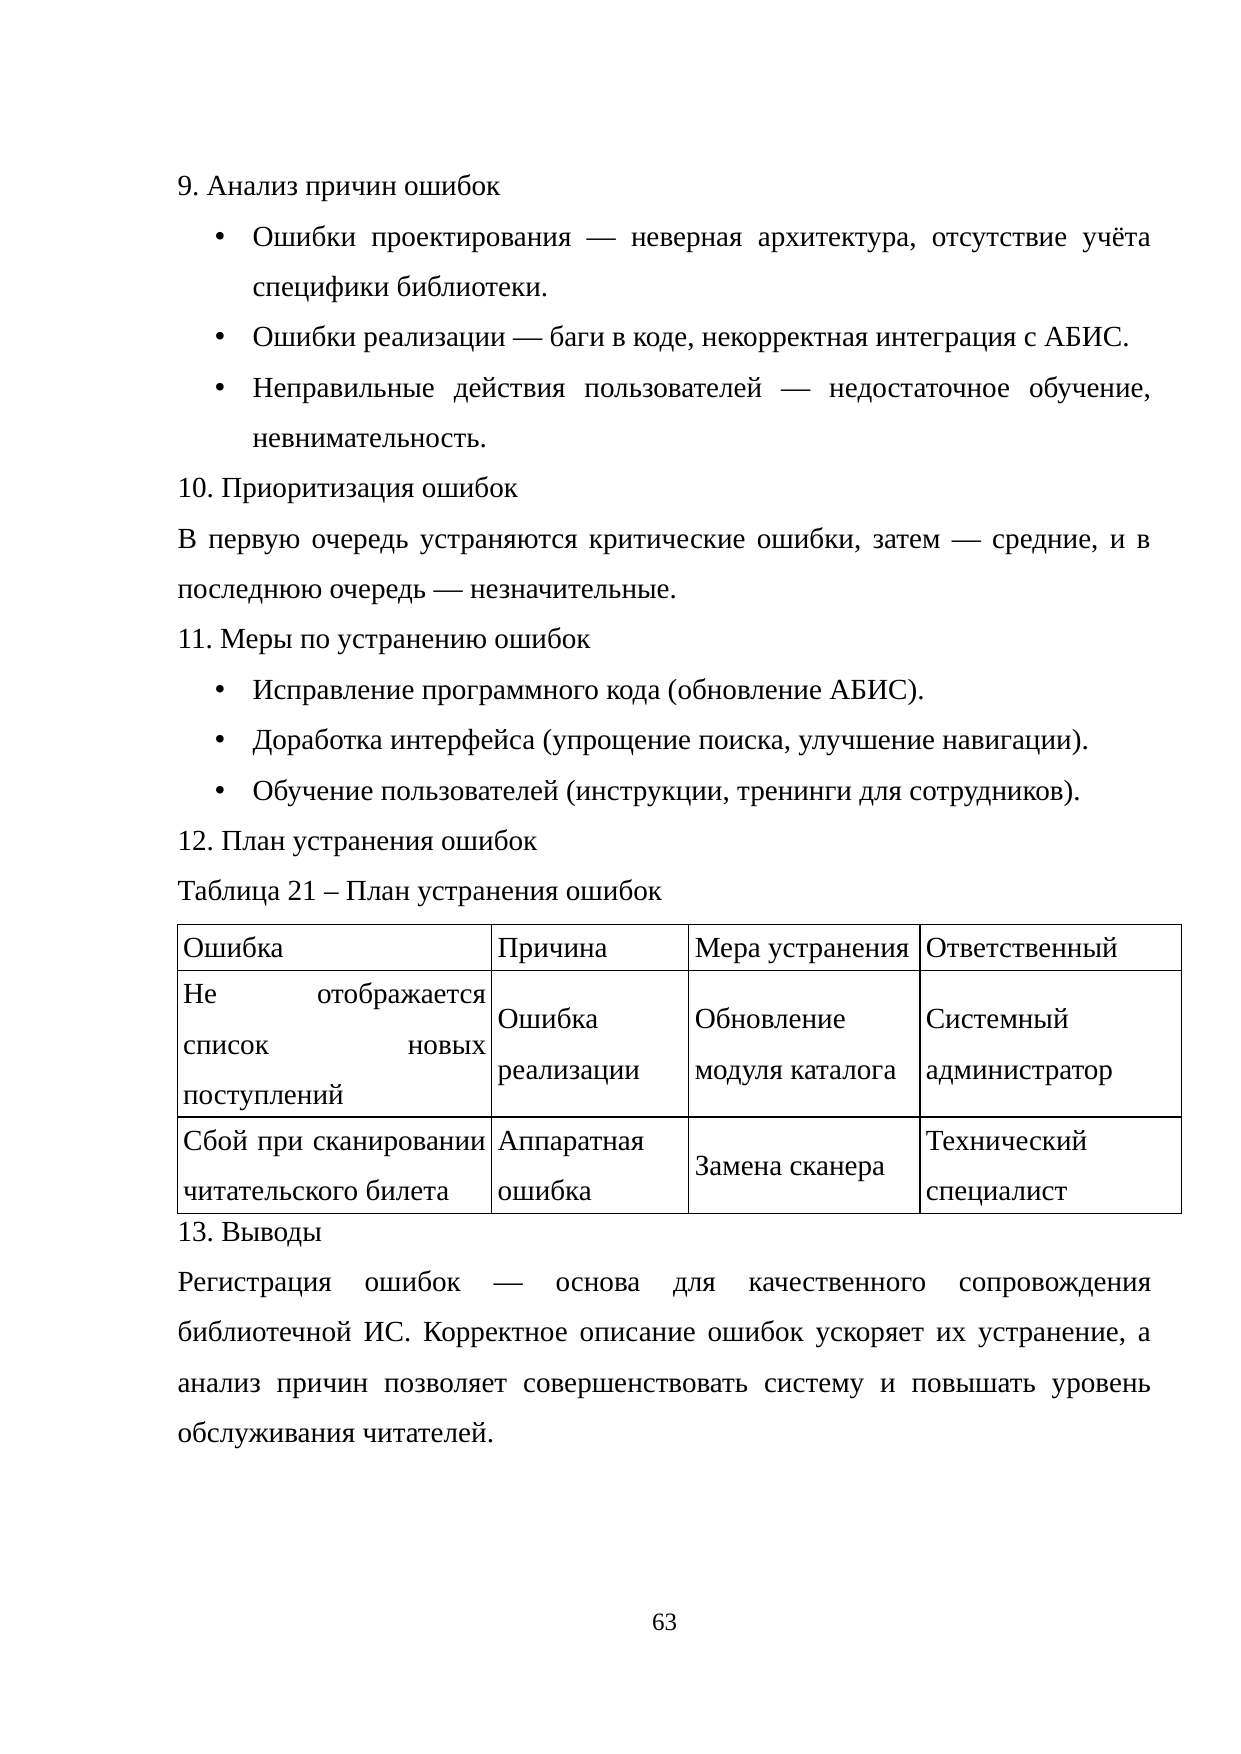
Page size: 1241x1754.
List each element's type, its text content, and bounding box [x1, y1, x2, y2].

list Обучение пользователей (инструкции, тренинги для сотрудников). [215, 773, 1152, 806]
table_cell Аппаратная ошибка [492, 1118, 688, 1213]
table_header Ответственный [921, 925, 1181, 970]
text В первую очередь устраняются критические ошибки, затем — средние, и в последнюю очередь — незначительные. [177, 521, 1152, 605]
table_cell Обновление модуля каталога [689, 971, 919, 1116]
table_cell Системный администратор [921, 971, 1181, 1116]
table_cell Технический специалист [921, 1118, 1181, 1213]
table_header Мера устранения [689, 925, 919, 970]
text 12. План устранения ошибок [177, 823, 1152, 857]
text 10. Приоритизация ошибок [177, 471, 1152, 504]
table_cell Замена сканера [689, 1118, 919, 1213]
list Ошибки реализации — баги в коде, некорректная интеграция с АБИС. [215, 319, 1152, 353]
list Ошибки проектирования — неверная архитектура, отсутствие учёта специфики библиотеки. [215, 219, 1152, 303]
list Неправильные действия пользователей — недостаточное обучение, невнимательность. [215, 370, 1152, 454]
table_cell Сбой при сканировании читательского билета [178, 1118, 491, 1213]
table_header Причина [492, 925, 688, 970]
table_cell Не отображается список новых поступлений [178, 971, 491, 1116]
text 13. Выводы [177, 1214, 1152, 1247]
table_cell Ошибка реализации [492, 971, 688, 1116]
list Доработка интерфейса (упрощение поиска, улучшение навигации). [215, 722, 1152, 756]
text Регистрация ошибок — основа для качественного сопровождения библиотечной ИС. Корректное описание ошибок ускоряет их устранение, а анализ причин позволяет совершенствовать систему и повышать уровень обслуживания читателей. [177, 1264, 1152, 1449]
text 9. Анализ причин ошибок [177, 168, 1152, 202]
table_header Ошибка [178, 925, 491, 970]
text 11. Меры по устранению ошибок [177, 622, 1152, 655]
text Таблица 21 – План устранения ошибок [177, 873, 1152, 907]
list Исправление программного кода (обновление АБИС). [215, 672, 1152, 706]
